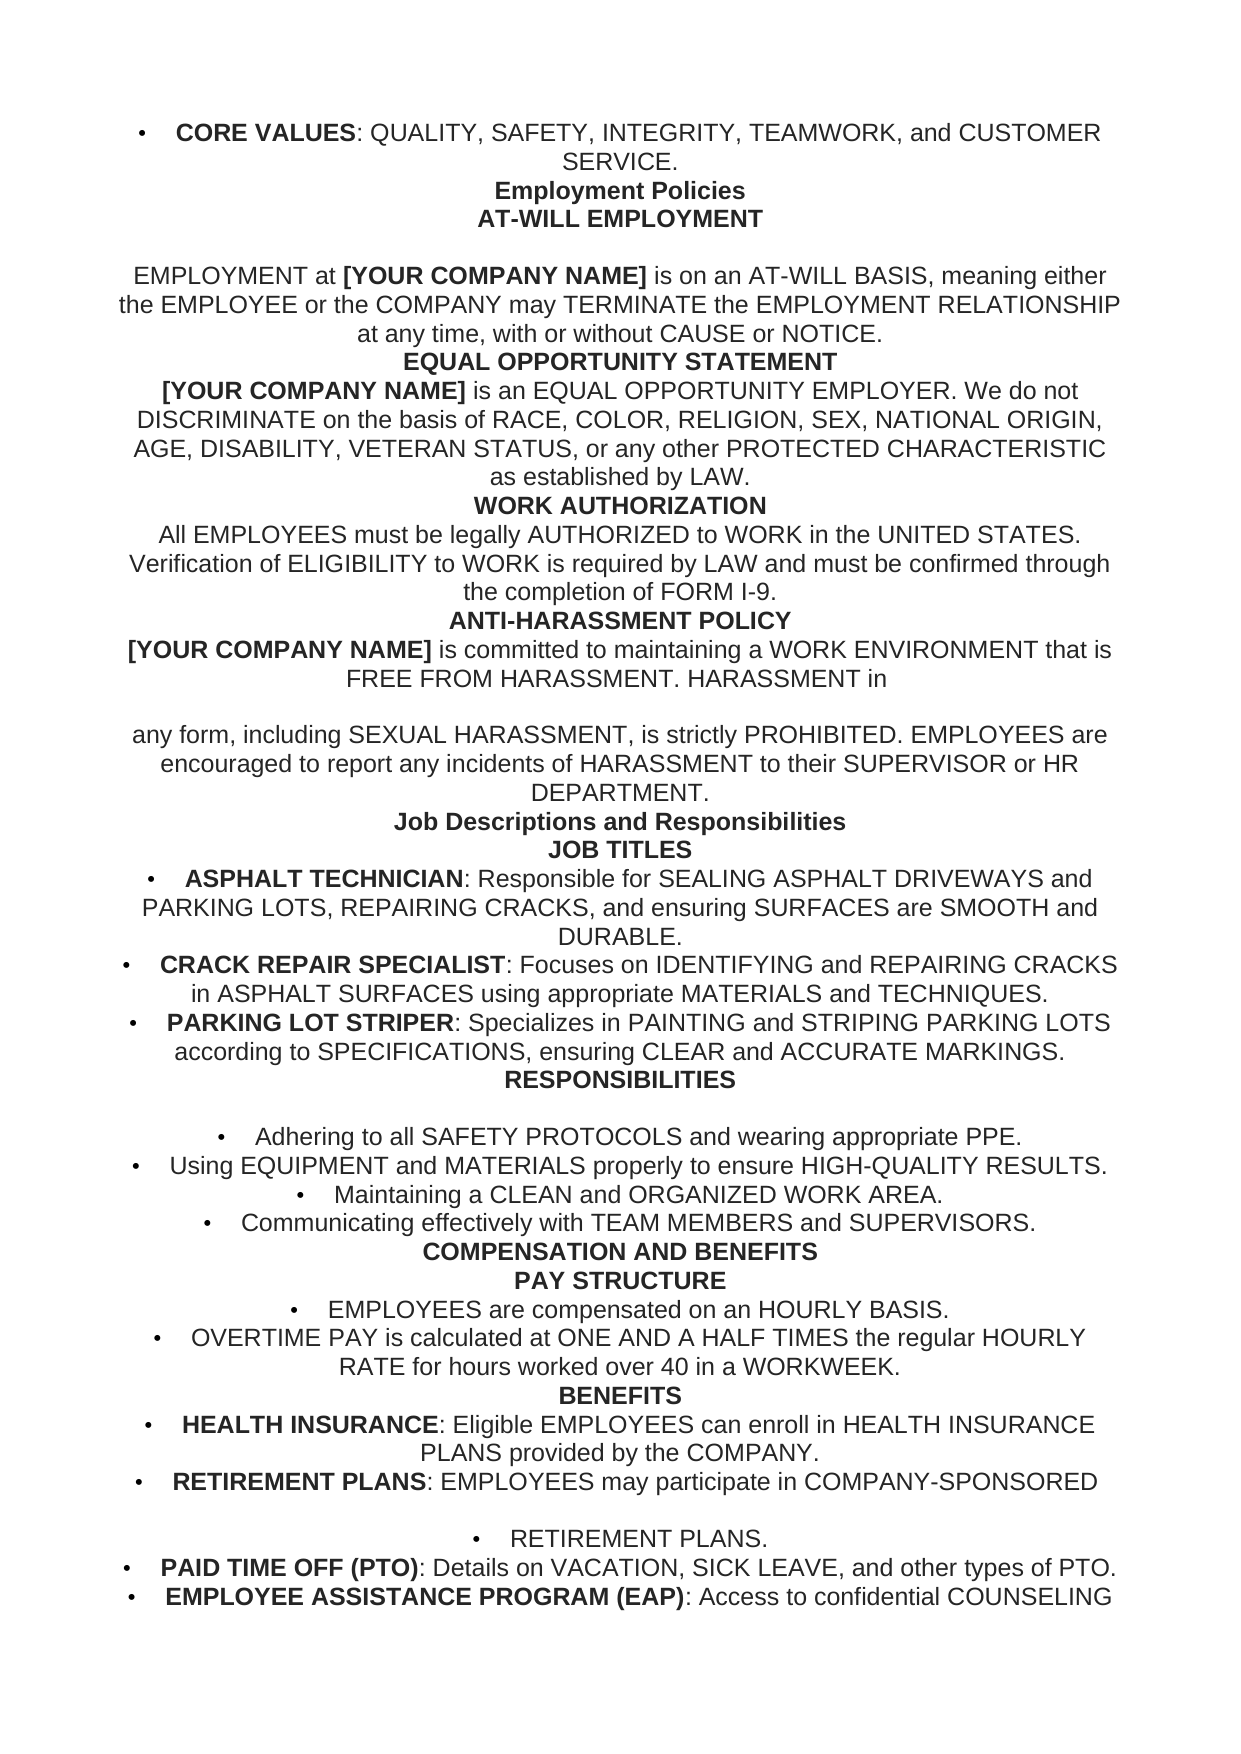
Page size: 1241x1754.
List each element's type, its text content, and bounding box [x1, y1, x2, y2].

list PARKING LOT STRIPER: Specializes in PAINTING and STRIPING PARKING LOTS according to SPECIFICATIONS, ensuring CLEAR and ACCURATE MARKINGS. [81, 1008, 1122, 1065]
text [YOUR COMPANY NAME] is an EQUAL OPPORTUNITY EMPLOYER. We do not DISCRIMINATE on the basis of RACE, COLOR, RELIGION, SEX, NATIONAL ORIGIN, AGE, DISABILITY, VETERAN STATUS, or any other PROTECTED CHARACTERISTIC as established by LAW. [118, 376, 1122, 491]
list HEALTH INSURANCE: Eligible EMPLOYEES can enroll in HEALTH INSURANCE PLANS provided by the COMPANY. [81, 1410, 1122, 1467]
list EMPLOYEE ASSISTANCE PROGRAM (EAP): Access to confidential COUNSELING [81, 1581, 1122, 1610]
text COMPENSATION AND BENEFITS [118, 1237, 1122, 1266]
list CORE VALUES: QUALITY, SAFETY, INTEGRITY, TEAMWORK, and CUSTOMER SERVICE. [81, 118, 1122, 176]
list PAID TIME OFF (PTO): Details on VACATION, SICK LEAVE, and other types of PTO. [81, 1553, 1122, 1581]
text EMPLOYMENT at [YOUR COMPANY NAME] is on an AT-WILL BASIS, meaning either the EMPLOYEE or the COMPANY may TERMINATE the EMPLOYMENT RELATIONSHIP at any time, with or without CAUSE or NOTICE. [118, 261, 1122, 347]
list RETIREMENT PLANS. [81, 1524, 1122, 1553]
list ASPHALT TECHNICIAN: Responsible for SEALING ASPHALT DRIVEWAYS and PARKING LOTS, REPAIRING CRACKS, and ensuring SURFACES are SMOOTH and DURABLE. [81, 864, 1122, 950]
text any form, including SEXUAL HARASSMENT, is strictly PROHIBITED. EMPLOYEES are encouraged to report any incidents of HARASSMENT to their SUPERVISOR or HR DEPARTMENT. [118, 720, 1122, 807]
list Using EQUIPMENT and MATERIALS properly to ensure HIGH-QUALITY RESULTS. [81, 1151, 1122, 1180]
list RETIREMENT PLANS: EMPLOYEES may participate in COMPANY-SPONSORED [81, 1467, 1122, 1496]
list Maintaining a CLEAN and ORGANIZED WORK AREA. [81, 1180, 1122, 1208]
text ANTI-HARASSMENT POLICY [118, 606, 1122, 635]
text AT-WILL EMPLOYMENT [118, 204, 1122, 233]
list EMPLOYEES are compensated on an HOURLY BASIS. [81, 1295, 1122, 1323]
text BENEFITS [118, 1381, 1122, 1410]
text JOB TITLES [118, 835, 1122, 864]
text All EMPLOYEES must be legally AUTHORIZED to WORK in the UNITED STATES. Verification of ELIGIBILITY to WORK is required by LAW and must be confirmed through the completion of FORM I-9. [118, 520, 1122, 606]
text Employment Policies [118, 176, 1122, 204]
text PAY STRUCTURE [118, 1266, 1122, 1295]
list Communicating effectively with TEAM MEMBERS and SUPERVISORS. [81, 1208, 1122, 1237]
text Job Descriptions and Responsibilities [118, 807, 1122, 835]
list Adhering to all SAFETY PROTOCOLS and wearing appropriate PPE. [81, 1122, 1122, 1151]
text [YOUR COMPANY NAME] is committed to maintaining a WORK ENVIRONMENT that is FREE FROM HARASSMENT. HARASSMENT in [118, 635, 1122, 692]
list CRACK REPAIR SPECIALIST: Focuses on IDENTIFYING and REPAIRING CRACKS in ASPHALT SURFACES using appropriate MATERIALS and TECHNIQUES. [81, 950, 1122, 1008]
list OVERTIME PAY is calculated at ONE AND A HALF TIMES the regular HOURLY RATE for hours worked over 40 in a WORKWEEK. [81, 1323, 1122, 1381]
text WORK AUTHORIZATION [118, 491, 1122, 520]
text EQUAL OPPORTUNITY STATEMENT [118, 347, 1122, 376]
text RESPONSIBILITIES [118, 1065, 1122, 1094]
